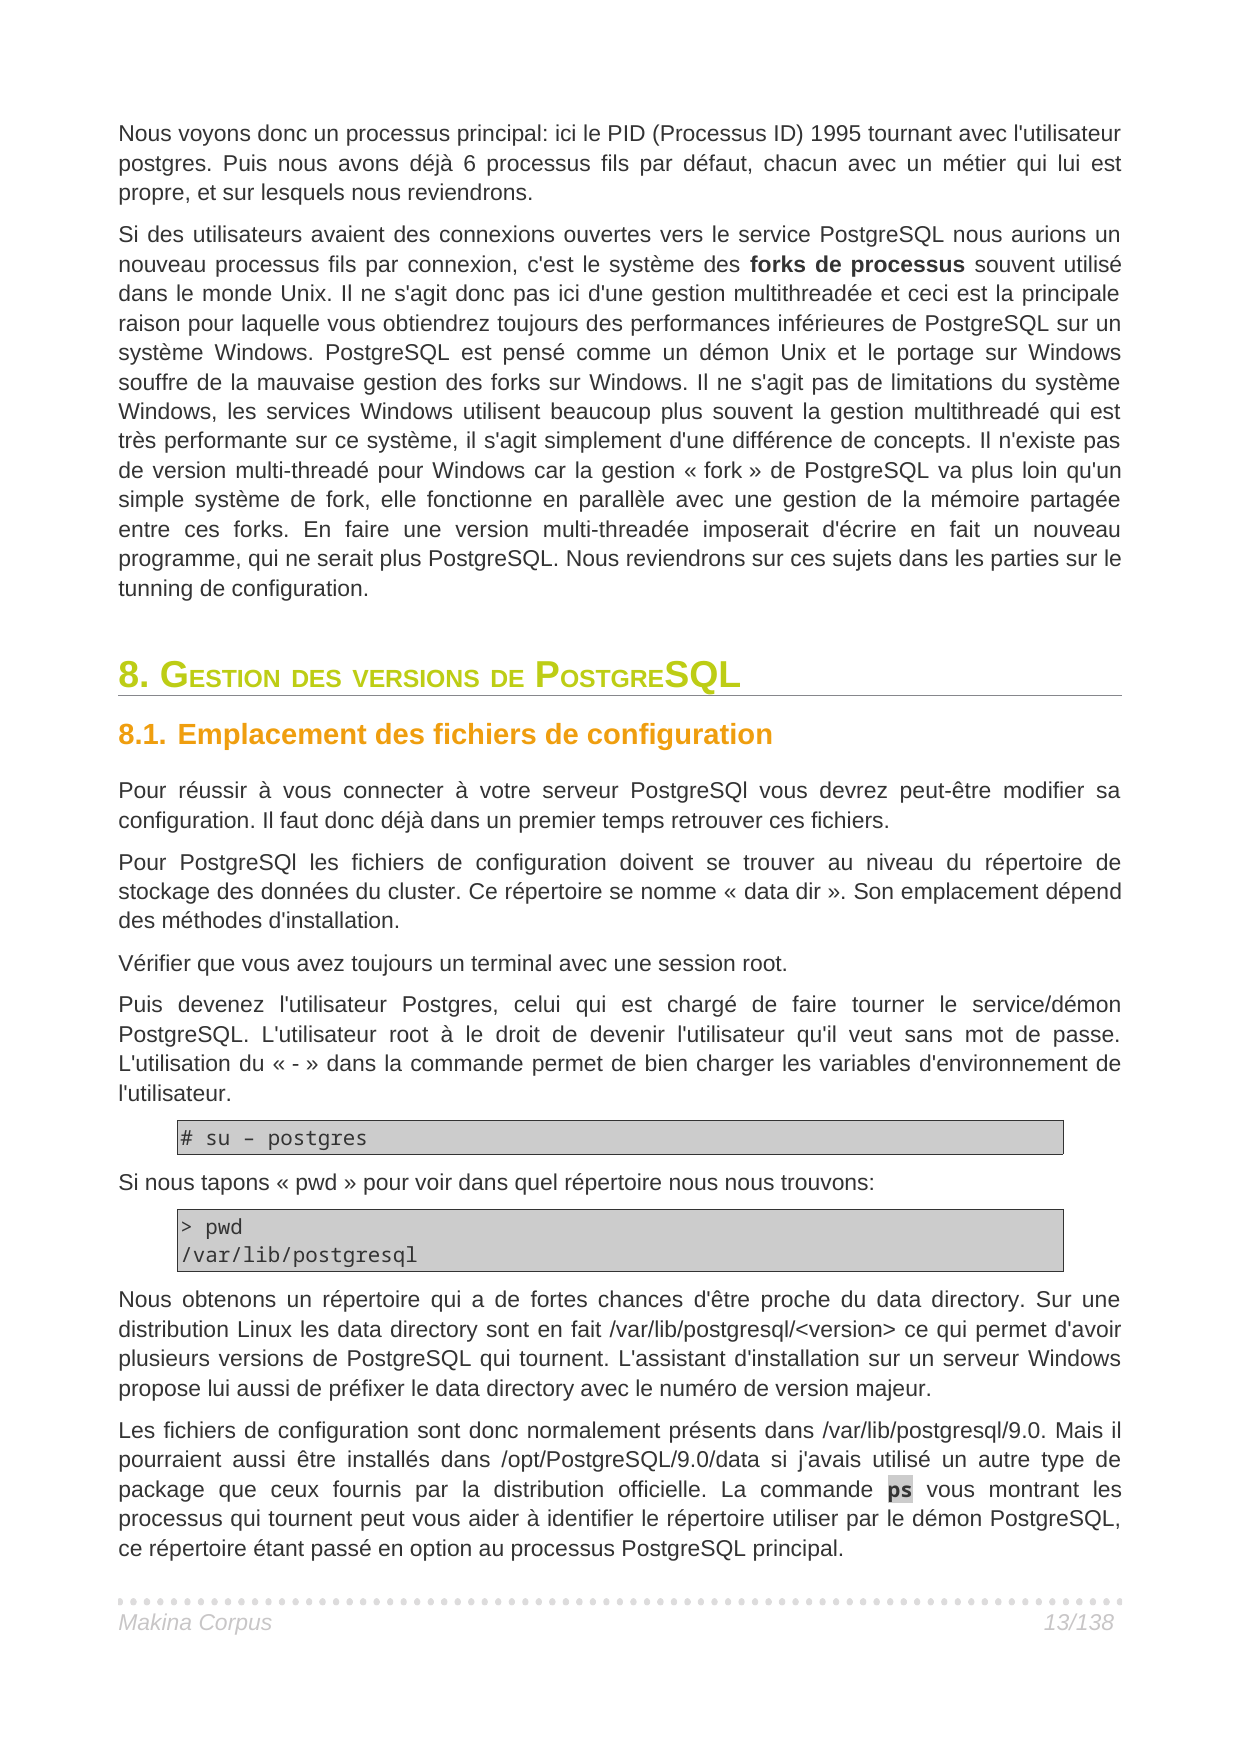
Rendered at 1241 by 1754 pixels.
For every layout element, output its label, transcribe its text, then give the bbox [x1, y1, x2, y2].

picture [118, 1593, 1123, 1610]
subtitle Emplacement des fichiers de configuration [118, 721, 1122, 750]
text Puis devenez l'utilisateur Postgres, celui qui est chargé de faire tourner le service/démon PostgreSQL. L'utilisateur root à le droit de devenir l'utilisateur qu'il veut sans mot de passe. L'utilisation du « - » dans la commande permet de bien charger les variables d'environnement de l'utilisateur. [118, 989, 1122, 1107]
subtitle Gestion des versions de PostgreSQL [118, 652, 1122, 695]
text Pour réussir à vous connecter à votre serveur PostgreSQl vous devrez peut-être modifier sa configuration. Il faut donc déjà dans un premier temps retrouver ces fichiers. [118, 775, 1122, 834]
text Si des utilisateurs avaient des connexions ouvertes vers le service PostgreSQL nous aurions un nouveau processus fils par connexion, c'est le système des forks de processus souvent utilisé dans le monde Unix. Il ne s'agit donc pas ici d'une gestion multithreadée et ceci est la principale raison pour laquelle vous obtiendrez toujours des performances inférieures de PostgreSQL sur un système Windows. PostgreSQL est pensé comme un démon Unix et le portage sur Windows souffre de la mauvaise gestion des forks sur Windows. Il ne s'agit pas de limitations du système Windows, les services Windows utilisent beaucoup plus souvent la gestion multithreadé qui est très performante sur ce système, il s'agit simplement d'une différence de concepts. Il n'existe pas de version multi-threadé pour Windows car la gestion « fork » de PostgreSQL va plus loin qu'un simple système de fork, elle fonctionne en parallèle avec une gestion de la mémoire partagée entre ces forks. En faire une version multi-threadée imposerait d'écrire en fait un nouveau programme, qui ne serait plus PostgreSQL. Nous reviendrons sur ces sujets dans les parties sur le tunning de configuration. [118, 219, 1122, 602]
text Vérifier que vous avez toujours un terminal avec une session root. [118, 947, 1122, 977]
text Nous voyons donc un processus principal: ici le PID (Processus ID) 1995 tournant avec l'utilisateur postgres. Puis nous avons déjà 6 processus fils par défaut, chacun avec un métier qui lui est propre, et sur lesquels nous reviendrons. [118, 118, 1122, 207]
text Nous obtenons un répertoire qui a de fortes chances d'être proche du data directory. Sur une distribution Linux les data directory sont en fait /var/lib/postgresql/<version> ce qui permet d'avoir plusieurs versions de PostgreSQL qui tournent. L'assistant d'installation sur un serveur Windows propose lui aussi de préfixer le data directory avec le numéro de version majeur. [118, 1284, 1122, 1402]
text # su – postgres [178, 1121, 1063, 1154]
text Les fichiers de configuration sont donc normalement présents dans /var/lib/postgresql/9.0. Mais il pourraient aussi être installés dans /opt/PostgreSQL/9.0/data si j'avais utilisé un autre type de package que ceux fournis par la distribution officielle. La commande ps vous montrant les processus qui tournent peut vous aider à identifier le répertoire utiliser par le démon PostgreSQL, ce répertoire étant passé en option au processus PostgreSQL principal. [118, 1414, 1122, 1562]
text Si nous tapons « pwd » pour voir dans quel répertoire nous nous trouvons: [118, 1167, 1122, 1196]
text /var/lib/postgresql [178, 1237, 1063, 1271]
text Pour PostgreSQl les fichiers de configuration doivent se trouver au niveau du répertoire de stockage des données du cluster. Ce répertoire se nomme « data dir ». Son emplacement dépend des méthodes d'installation. [118, 846, 1122, 935]
text > pwd [178, 1210, 1063, 1237]
